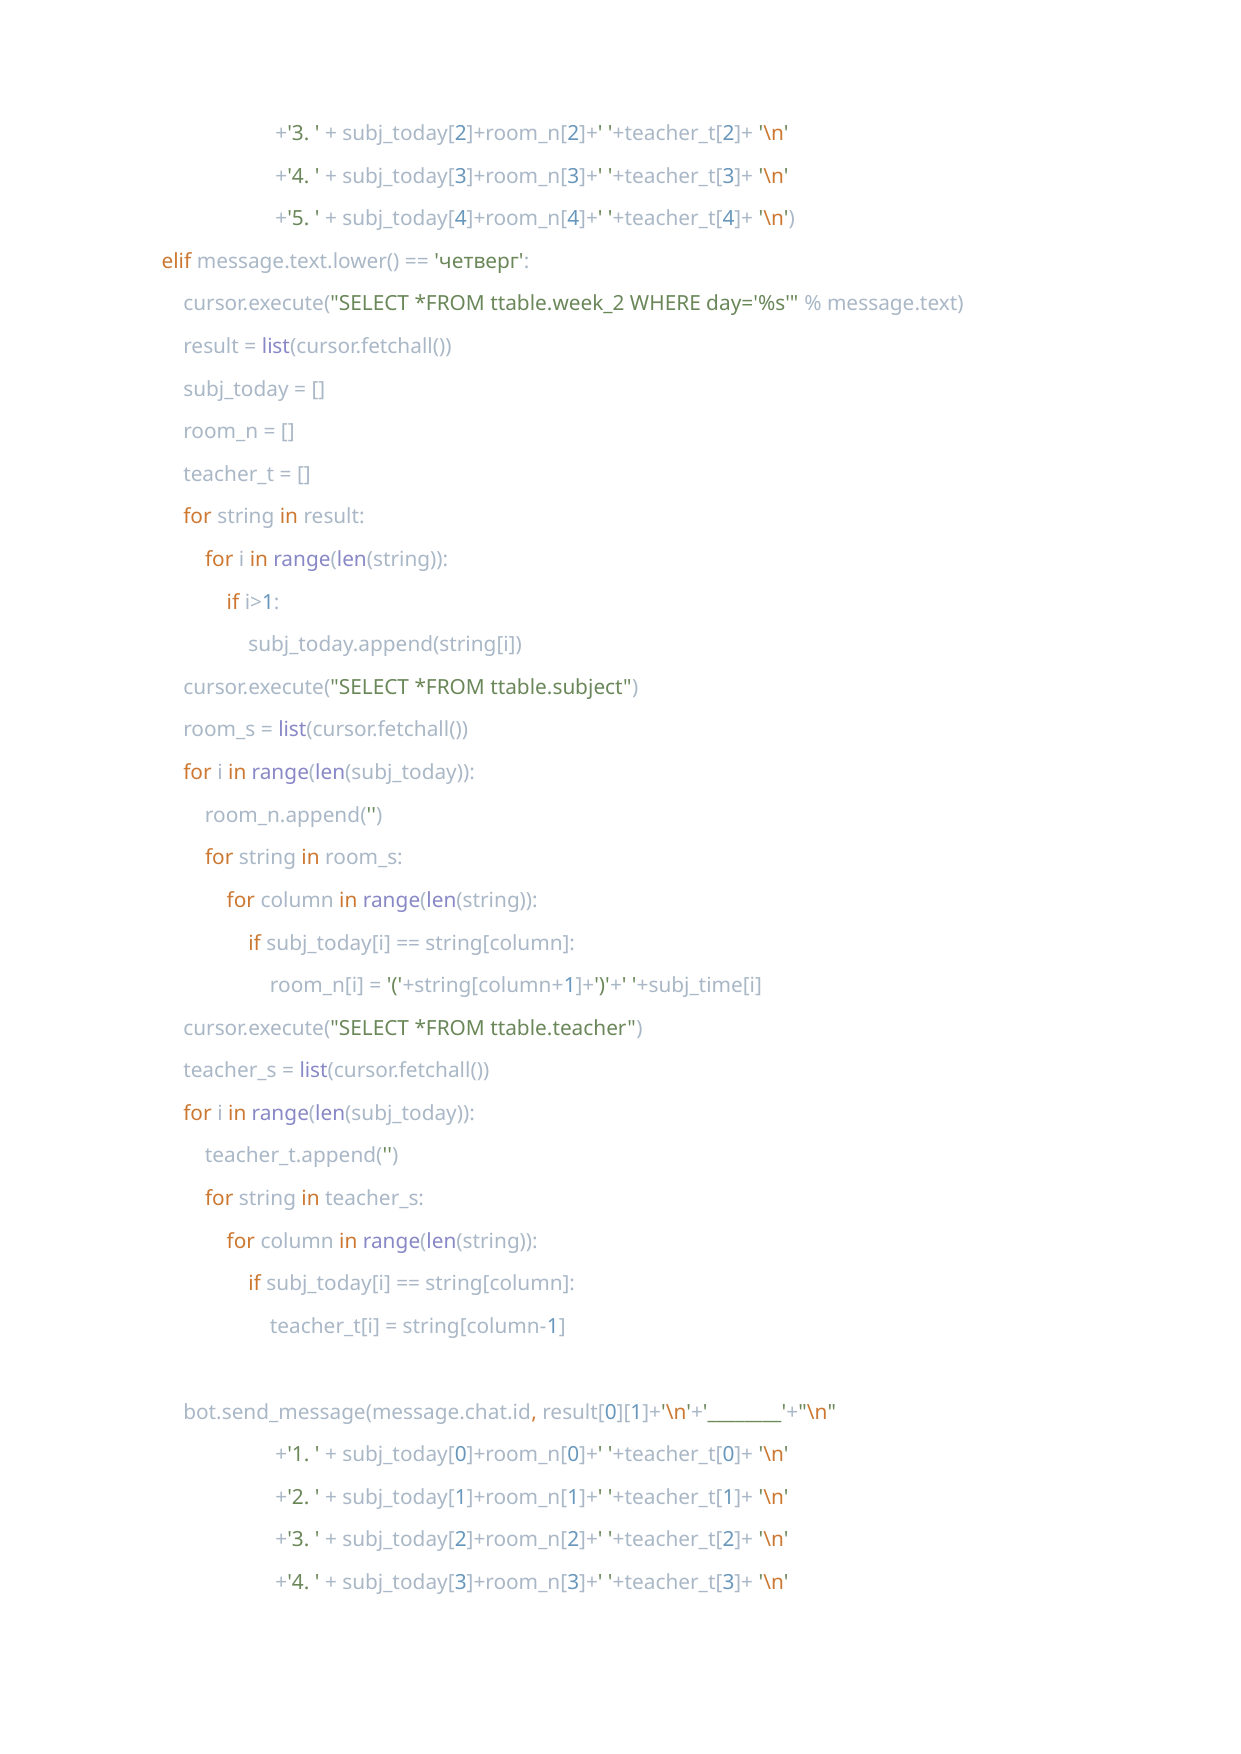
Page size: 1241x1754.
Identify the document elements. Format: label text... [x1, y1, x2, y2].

text +'3. ' + subj_today[2]+room_n[2]+' '+teacher_t[2]+ '\n' +'4. ' + subj_today[3]+room_n[3]+' '+teacher_t[3]+ '\n' +'5. ' + subj_today[4]+room_n[4]+' '+teacher_t[4]+ '\n') elif message.text.lower() == 'четверг': cursor.execute("SELECT *FROM ttable.week_2 WHERE day='%s'" % message.text) result = list(cursor.fetchall()) subj_today = [] room_n = [] teacher_t = [] for string in result: for i in range(len(string)): if i>1: subj_today.append(string[i]) cursor.execute("SELECT *FROM ttable.subject") room_s = list(cursor.fetchall()) for i in range(len(subj_today)): room_n.append('') for string in room_s: for column in range(len(string)): if subj_today[i] == string[column]: room_n[i] = '('+string[column+1]+')'+' '+subj_time[i] cursor.execute("SELECT *FROM ttable.teacher") teacher_s = list(cursor.fetchall()) for i in range(len(subj_today)): teacher_t.append('') for string in teacher_s: for column in range(len(string)): if subj_today[i] == string[column]: teacher_t[i] = string[column-1] bot.send_message(message.chat.id, result[0][1]+'\n'+'________'+"\n" +'1. ' + subj_today[0]+room_n[0]+' '+teacher_t[0]+ '\n' +'2. ' + subj_today[1]+room_n[1]+' '+teacher_t[1]+ '\n' +'3. ' + subj_today[2]+room_n[2]+' '+teacher_t[2]+ '\n' +'4. ' + subj_today[3]+room_n[3]+' '+teacher_t[3]+ '\n' [118, 118, 1122, 1596]
